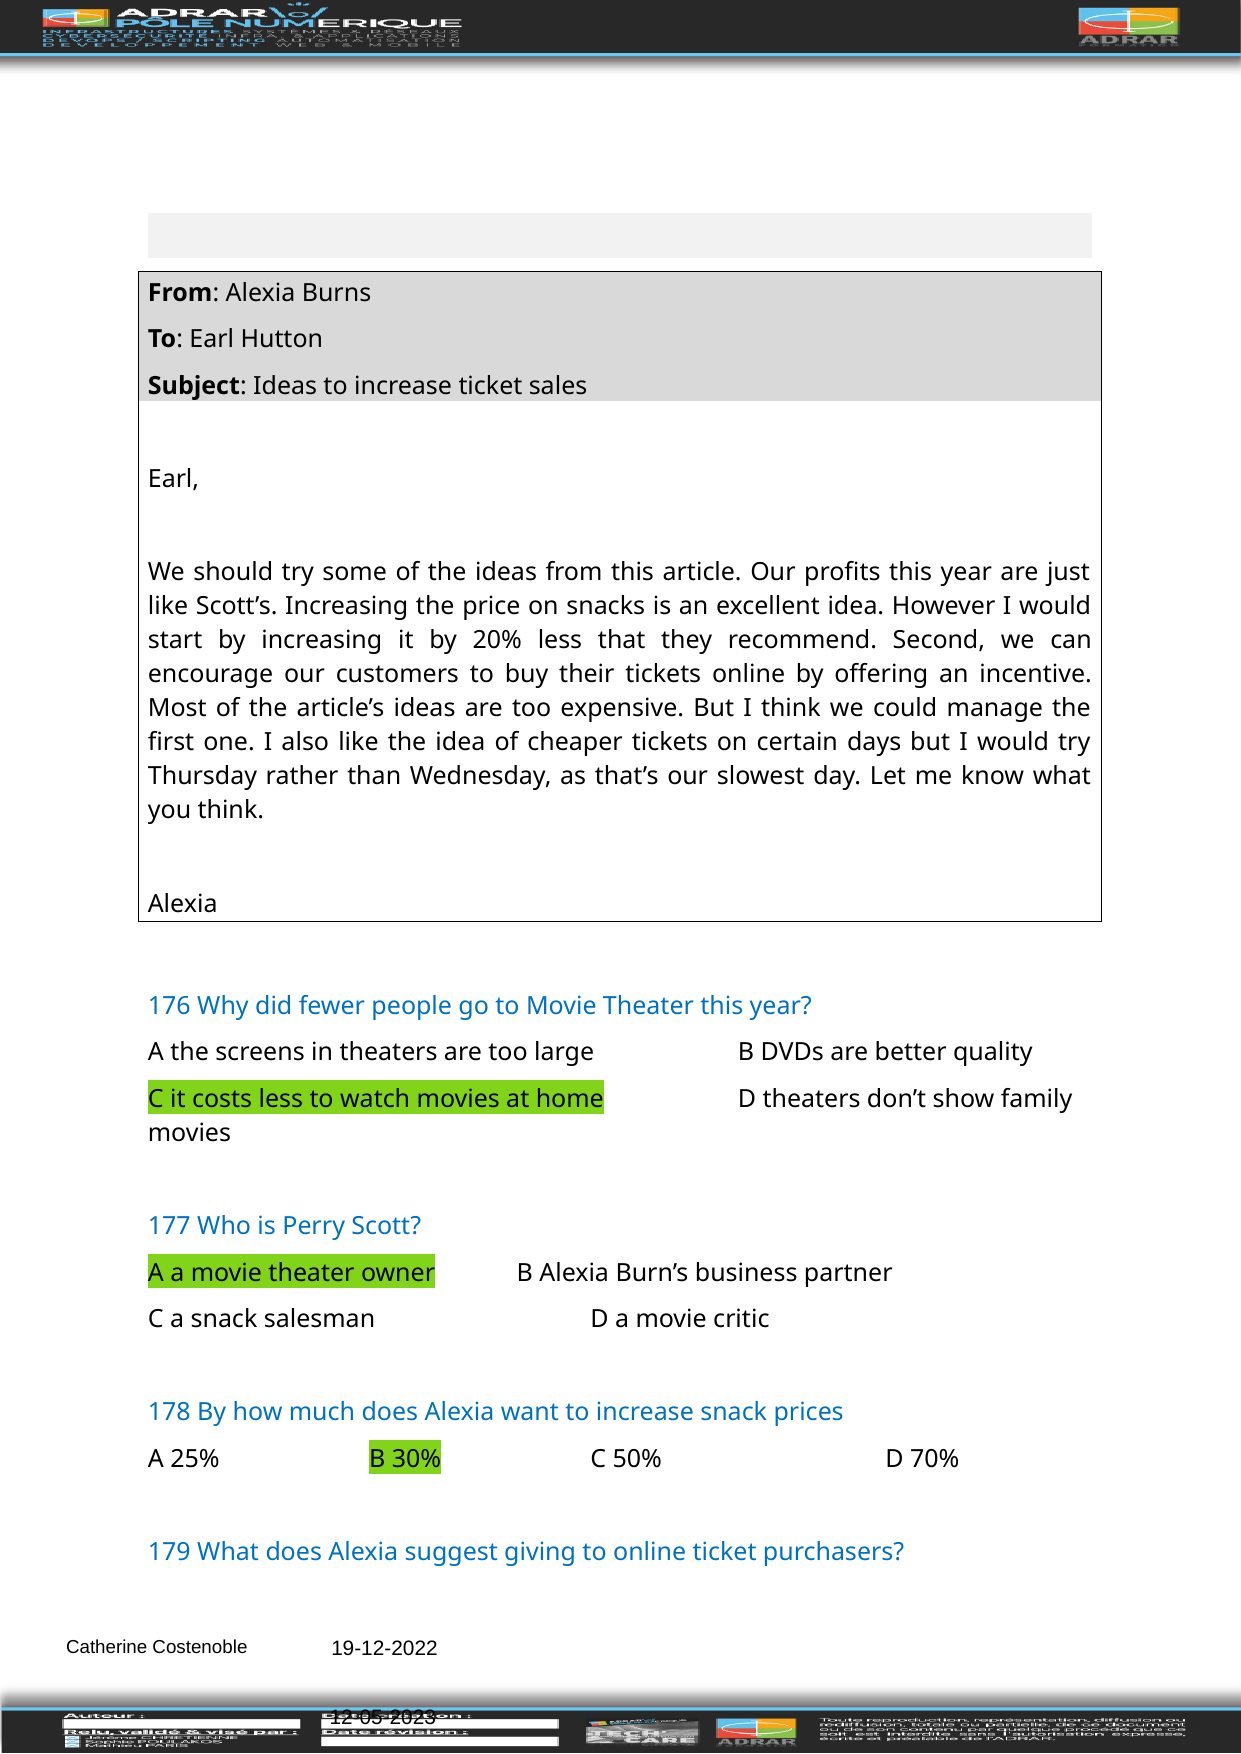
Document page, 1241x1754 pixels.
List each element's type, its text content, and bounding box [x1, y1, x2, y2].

text Alexia [139, 882, 1101, 921]
text 179 What does Alexia suggest giving to online ticket purchasers? [148, 1533, 1092, 1568]
text Earl, [139, 457, 1101, 494]
text A a movie theater owner B Alexia Burn’s business partner [148, 1254, 1092, 1288]
text 177 Who is Perry Scott? [148, 1208, 1092, 1242]
picture [0, 0, 1241, 10]
text To: Earl Hutton [139, 318, 1101, 355]
picture [1, 1742, 1241, 1753]
text C a snack salesman D a movie critic [148, 1301, 1092, 1335]
text A the screens in theaters are too large B DVDs are better quality [148, 1034, 1092, 1068]
text Subject: Ideas to increase ticket sales [139, 364, 1101, 401]
text We should try some of the ideas from this article. Our profits this year are just like Scott’s. Increasing the price on snacks is an excellent idea. However I would start by increasing it by 20% less that they recommend. Second, we can encourage our customers to buy their tickets online by offering an incentive. Most of the article’s ideas are too expensive. But I think we could manage the first one. I also like the idea of cheaper tickets on certain days but I would try Thursday rather than Wednesday, as that’s our slowest day. Let me know what you think. [139, 551, 1101, 826]
text C it costs less to watch movies at home D theaters don’t show family movies [148, 1080, 1092, 1148]
text A 25% B 30% C 50% D 70% [148, 1440, 1092, 1474]
text 176 Why did fewer people go to Movie Theater this year? [148, 987, 1092, 1021]
text From: Alexia Burns [139, 272, 1101, 308]
text 178 By how much does Alexia want to increase snack prices [148, 1394, 1092, 1428]
